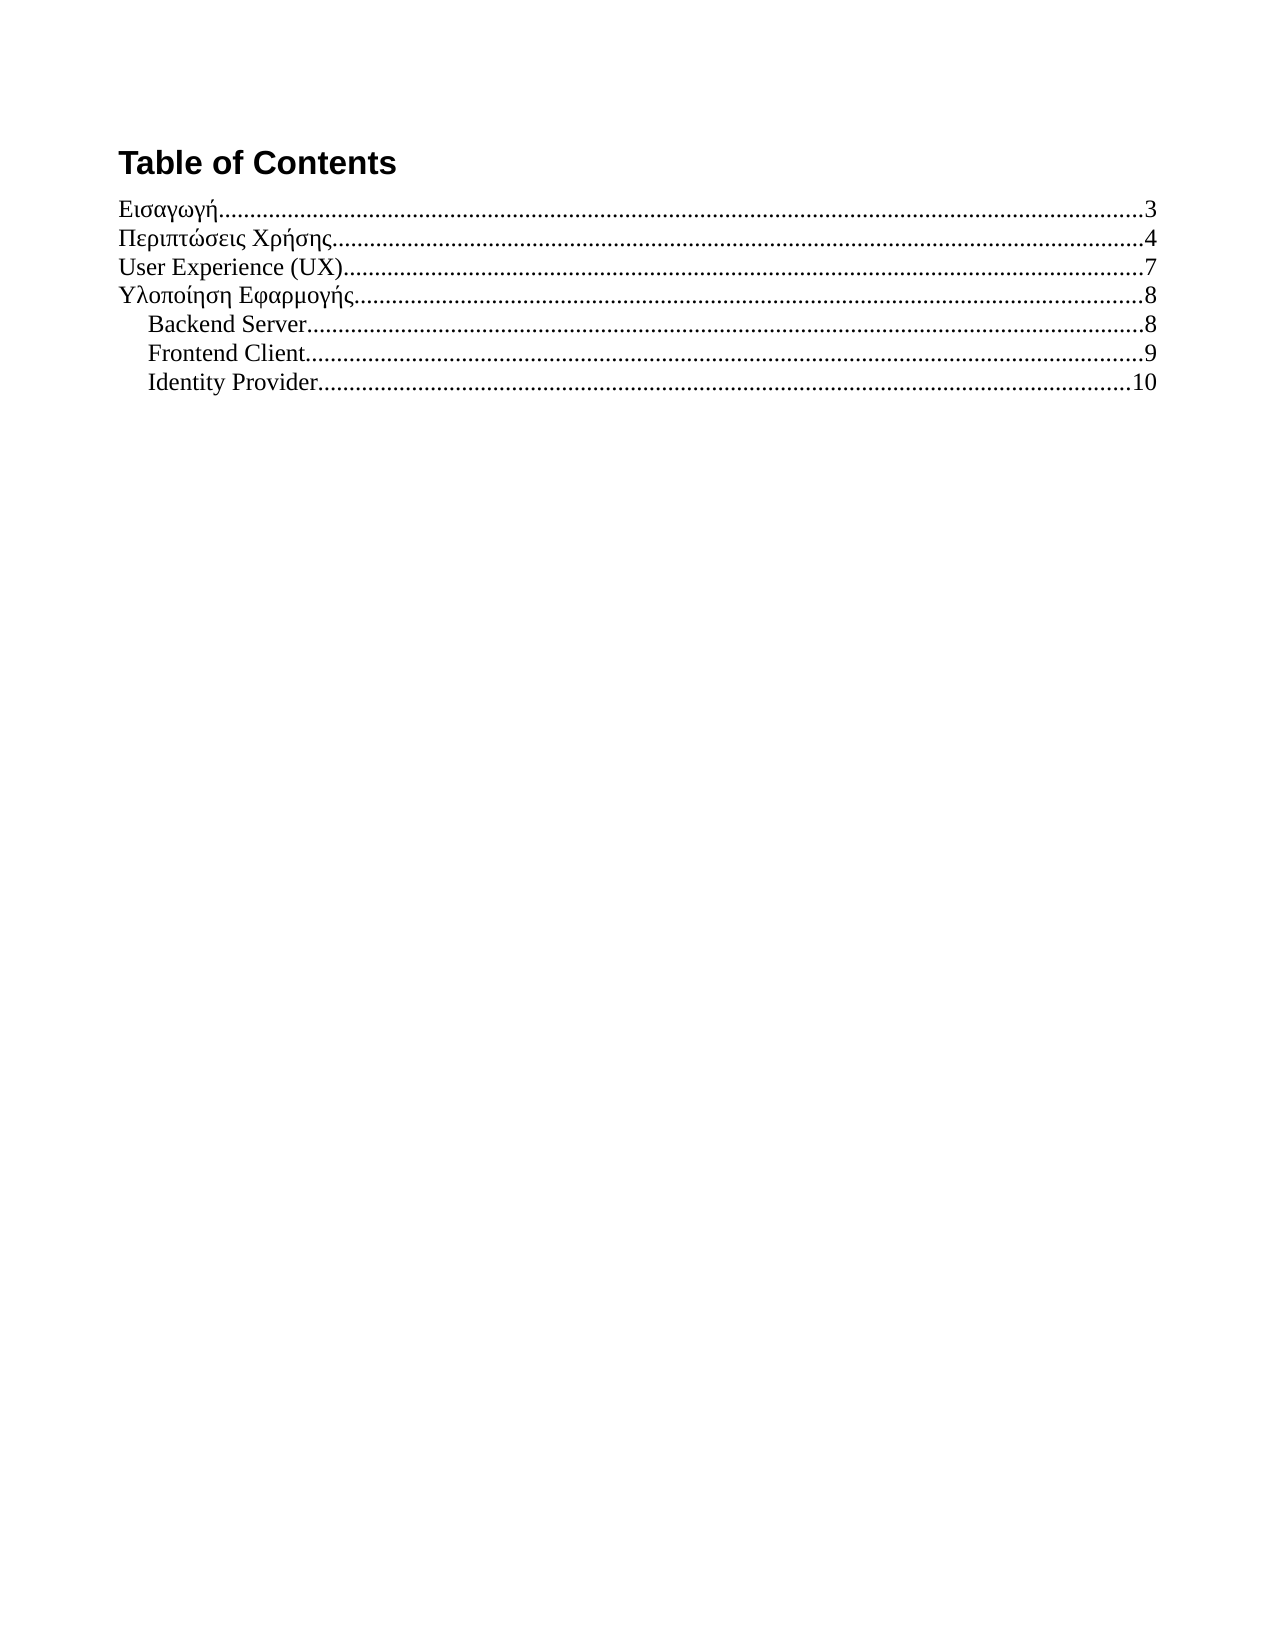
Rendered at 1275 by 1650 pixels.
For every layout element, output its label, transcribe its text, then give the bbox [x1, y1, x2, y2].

text Εισαγωγή 3 [118, 194, 1157, 223]
text Frontend Client 9 [148, 338, 1157, 367]
text Υλοποίηση Εφαρμογής 8 [118, 280, 1157, 309]
text User Experience (UX) 7 [118, 252, 1157, 280]
text Identity Provider 10 [148, 367, 1157, 395]
subtitle Table of Contents [118, 143, 1157, 182]
text Περιπτώσεις Χρήσης 4 [118, 223, 1157, 252]
text Backend Server 8 [148, 309, 1157, 338]
